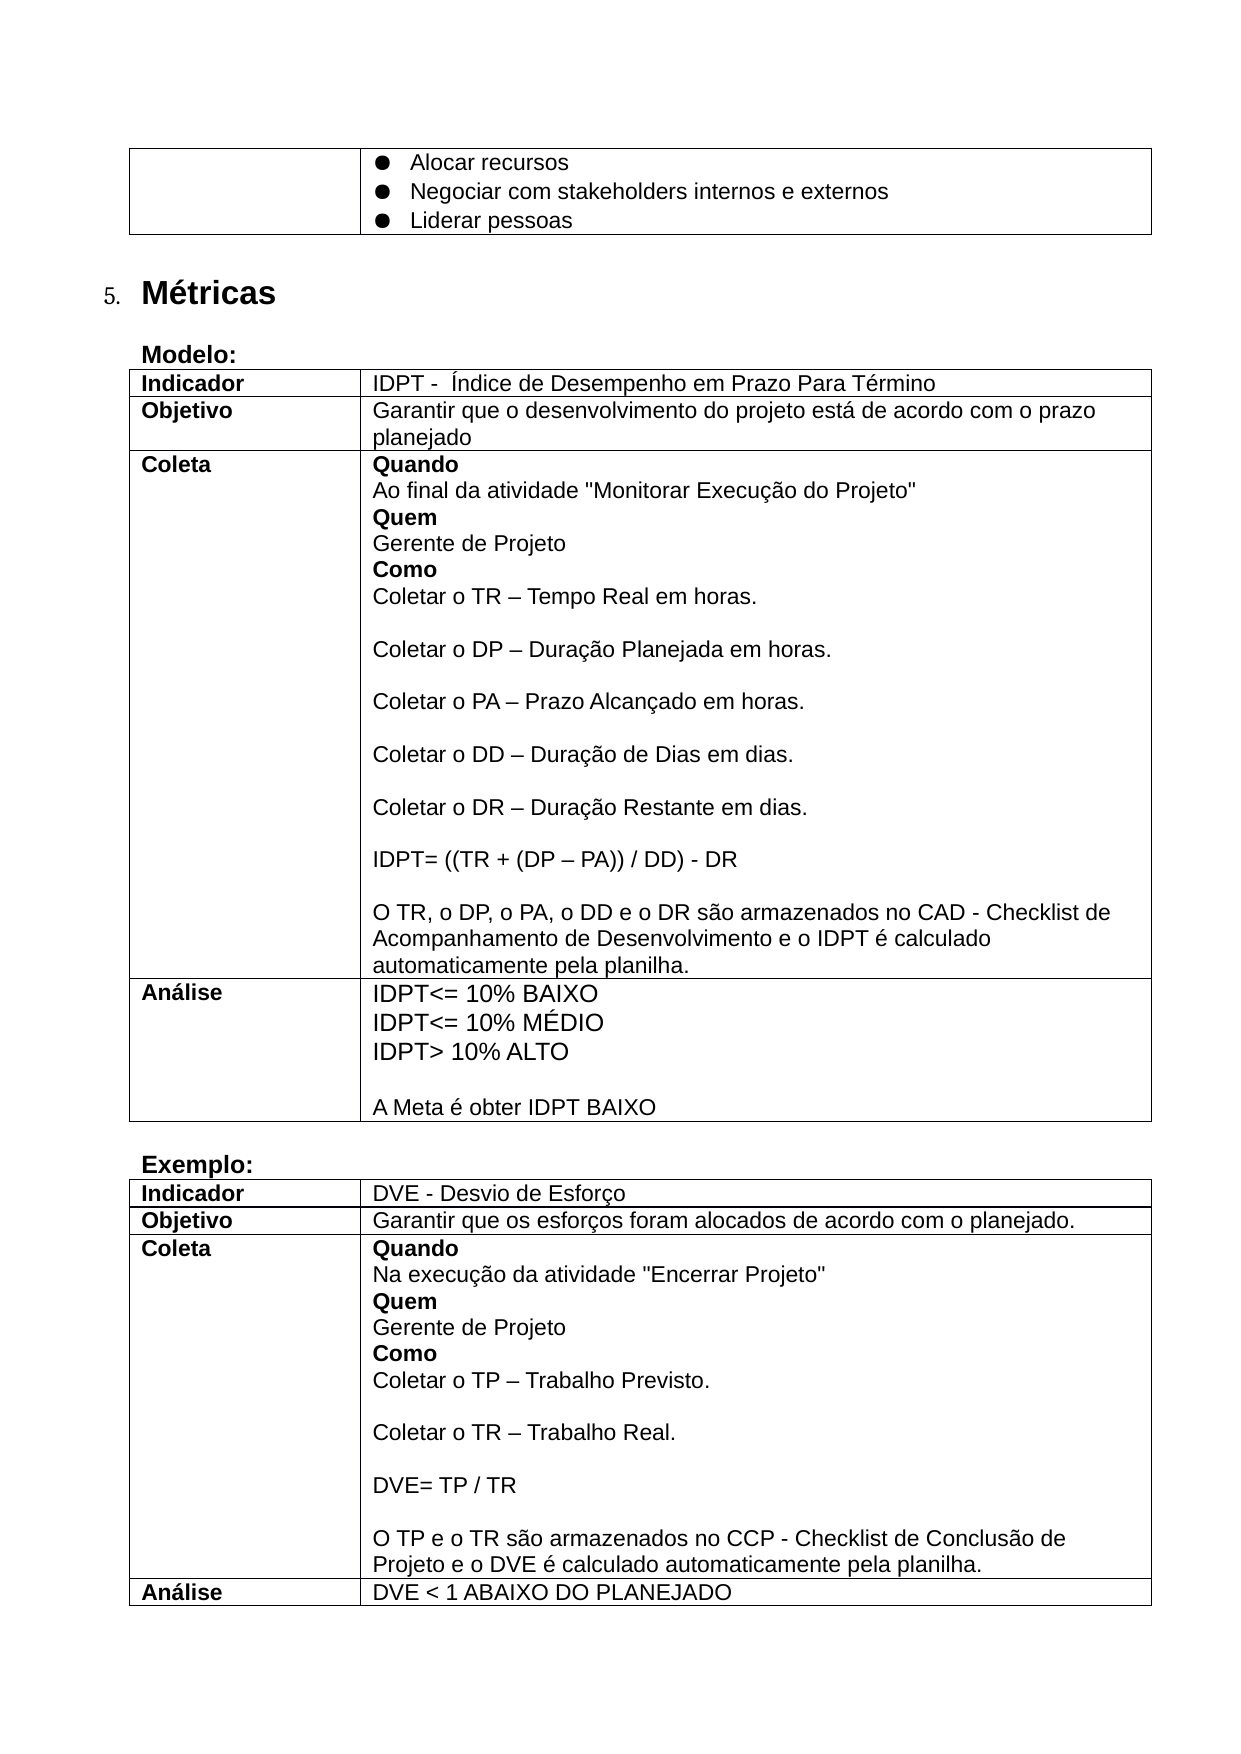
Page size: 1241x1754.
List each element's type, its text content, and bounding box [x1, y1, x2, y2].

subtitle Modelo: [141, 340, 1152, 369]
table_cell DVE < 1 ABAIXO DO PLANEJADO [361, 1579, 1151, 1605]
subtitle Exemplo: [141, 1150, 1152, 1179]
table_cell Objetivo [130, 397, 360, 450]
table_cell [130, 149, 360, 233]
list Métricas [103, 273, 1152, 311]
table_cell IDPT<= 10% BAIXO IDPT<= 10% MÉDIO IDPT> 10% ALTO A Meta é obter IDPT BAIXO [361, 979, 1151, 1121]
table_cell Coleta [130, 1235, 360, 1577]
table_cell Quando Na execução da atividade "Encerrar Projeto" Quem Gerente de Projeto Como Coletar o TP – Trabalho Previsto. Coletar o TR – Trabalho Real. DVE= TP / TR O TP e o TR são armazenados no CCP - Checklist de Conclusão de Projeto e o DVE é calculado automaticamente pela planilha. [361, 1235, 1151, 1577]
table_cell Garantir que os esforços foram alocados de acordo com o planejado. [361, 1208, 1151, 1234]
table_cell Definir o plano de gerência do projeto Administrar e acompanhar a execução do projeto Controlar o ambiente de desenvolvimento Controle do processo Controle de riscos Assegurar que os demais integrantes da equipe não se desviem das políticas e dos procedimentos da gerência de processo Resolução de conflitos Controlar recursos atribuídos ao projeto Assegurar que os demais integrantes da equipe não se desviem das políticas e dos procedimentos da gerência de projeto Gerenciar restrições Alocar recursos Negociar com stakeholders internos e externos Liderar pessoas [361, 149, 1151, 233]
table_cell Objetivo [130, 1208, 360, 1234]
table_cell Garantir que o desenvolvimento do projeto está de acordo com o prazo planejado [361, 397, 1151, 450]
table_header DVE - Desvio de Esforço [361, 1180, 1151, 1206]
table_header IDPT - Índice de Desempenho em Prazo Para Término [361, 370, 1151, 396]
table_cell Coleta [130, 451, 360, 978]
table_header Indicador [130, 370, 360, 396]
table_cell Quando Ao final da atividade "Monitorar Execução do Projeto" Quem Gerente de Projeto Como Coletar o TR – Tempo Real em horas. Coletar o DP – Duração Planejada em horas. Coletar o PA – Prazo Alcançado em horas. Coletar o DD – Duração de Dias em dias. Coletar o DR – Duração Restante em dias. IDPT= ((TR + (DP – PA)) / DD) - DR O TR, o DP, o PA, o DD e o DR são armazenados no CAD - Checklist de Acompanhamento de Desenvolvimento e o IDPT é calculado automaticamente pela planilha. [361, 451, 1151, 978]
table_cell Análise [130, 979, 360, 1121]
table_cell Análise [130, 1579, 360, 1605]
table_header Indicador [130, 1180, 360, 1206]
